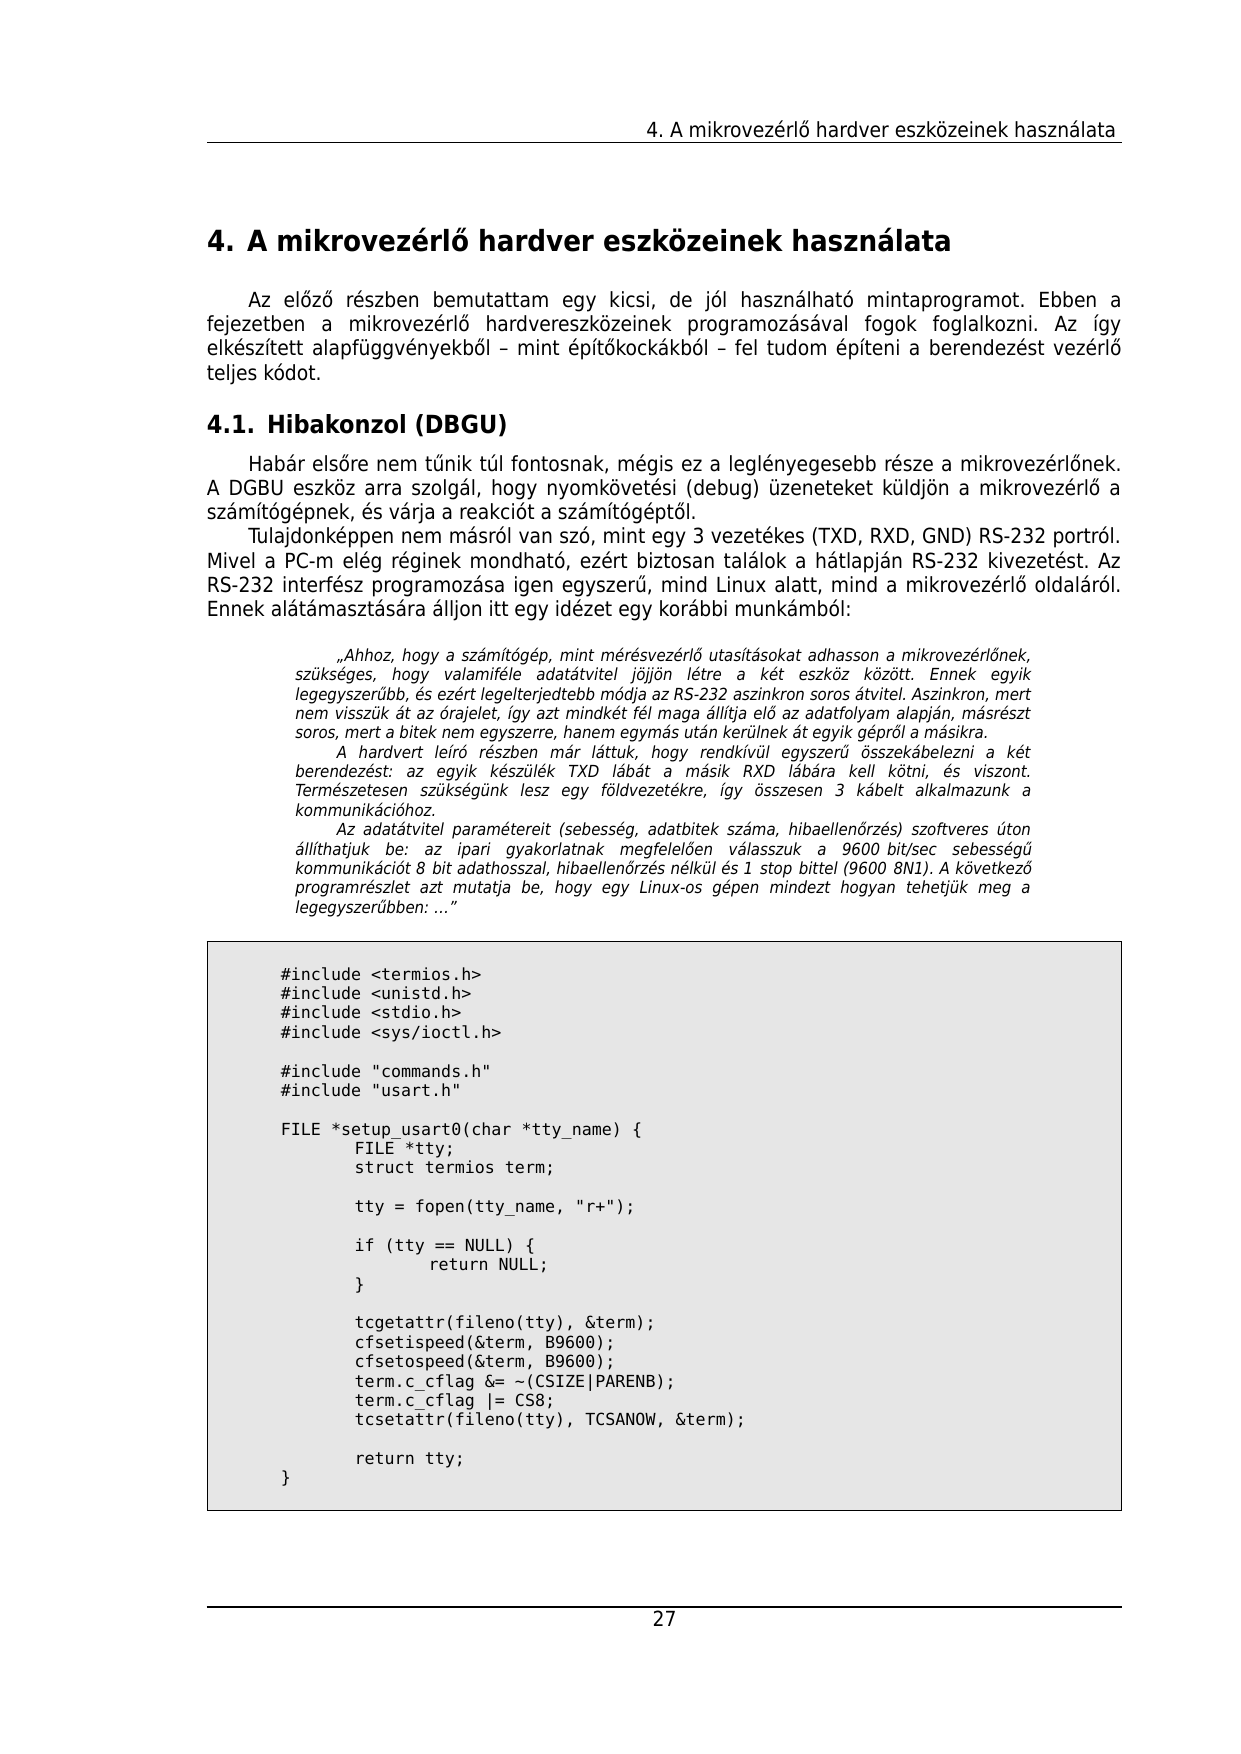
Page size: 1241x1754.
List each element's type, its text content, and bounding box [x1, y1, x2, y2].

text return tty; [208, 1445, 1121, 1464]
text Az adatátvitel paramétereit (sebesség, adatbitek száma, hibaellenőrzés) szoftveres úton állíthatjuk be: az ipari gyakorlatnak megfelelően válasszuk a 9600 bit/sec sebességű kommunikációt 8 bit adathosszal, hibaellenőrzés nélkül és 1 stop bittel (9600 8N1). A következő programrészlet azt mutatja be, hogy egy Linux-os gépen mindezt hogyan tehetjük meg a legegyszerűbben: …” [295, 820, 1033, 917]
text cfsetospeed(&term, B9600); [208, 1348, 1121, 1367]
text FILE *setup_usart0(char *tty_name) { [208, 1116, 1121, 1135]
text struct termios term; [208, 1154, 1121, 1174]
text #include <unistd.h> [208, 980, 1121, 999]
text FILE *tty; [208, 1135, 1121, 1154]
text tcgetattr(fileno(tty), &term); [208, 1309, 1121, 1329]
text tcsetattr(fileno(tty), TCSANOW, &term); [208, 1406, 1121, 1426]
text A hardvert leíró részben már láttuk, hogy rendkívül egyszerű összekábelezni a két berendezést: az egyik készülék TXD lábát a másik RXD lábára kell kötni, és viszont. Természetesen szükségünk lesz egy földvezetékre, így összesen 3 kábelt alkalmazunk a kommunikációhoz. [295, 743, 1033, 820]
text Az előző részben bemutattam egy kicsi, de jól használható mintaprogramot. Ebben a fejezetben a mikrovezérlő hardvereszközeinek programozásával fogok foglalkozni. Az így elkészített alapfüggvényekből – mint építőkockákból – fel tudom építeni a berendezést vezérlő teljes kódot. [207, 288, 1122, 385]
text #include "usart.h" [208, 1077, 1121, 1096]
text } [208, 1464, 1121, 1484]
text #include <sys/ioctl.h> [208, 1019, 1121, 1038]
text term.c_cflag |= CS8; [208, 1387, 1121, 1406]
text „Ahhoz, hogy a számítógép, mint mérésvezérlő utasításokat adhasson a mikrovezérlőnek, szükséges, hogy valamiféle adatátvitel jöjjön létre a két eszköz között. Ennek egyik legegyszerűbb, és ezért legelterjedtebb módja az RS-232 aszinkron soros átvitel. Aszinkron, mert nem visszük át az órajelet, így azt mindkét fél maga állítja elő az adatfolyam alapján, másrészt soros, mert a bitek nem egyszerre, hanem egymás után kerülnek át egyik gépről a másikra. [295, 646, 1033, 743]
text cfsetispeed(&term, B9600); [208, 1329, 1121, 1348]
text return NULL; [208, 1251, 1121, 1271]
subtitle Hibakonzol (DBGU) [207, 410, 1122, 439]
text tty = fopen(tty_name, "r+"); [208, 1193, 1121, 1212]
text if (tty == NULL) { [208, 1232, 1121, 1251]
text #include <termios.h> [208, 961, 1121, 980]
text #include <stdio.h> [208, 999, 1121, 1019]
subtitle A mikrovezérlő hardver eszközeinek használata [207, 224, 1122, 258]
text } [208, 1271, 1121, 1290]
text term.c_cflag &= ~(CSIZE|PARENB); [208, 1367, 1121, 1387]
text #include "commands.h" [208, 1057, 1121, 1077]
text Habár elsőre nem tűnik túl fontosnak, mégis ez a leglényegesebb része a mikrovezérlőnek. A DGBU eszköz arra szolgál, hogy nyomkövetési (debug) üzeneteket küldjön a mikrovezérlő a számítógépnek, és várja a reakciót a számítógéptől. [207, 452, 1122, 524]
text Tulajdonképpen nem másról van szó, mint egy 3 vezetékes (TXD, RXD, GND) RS-232 portról. Mivel a PC-m elég réginek mondható, ezért biztosan találok a hátlapján RS-232 kivezetést. Az RS-232 interfész programozása igen egyszerű, mind Linux alatt, mind a mikrovezérlő oldaláról. Ennek alátámasztására álljon itt egy idézet egy korábbi munkámból: [207, 524, 1122, 621]
